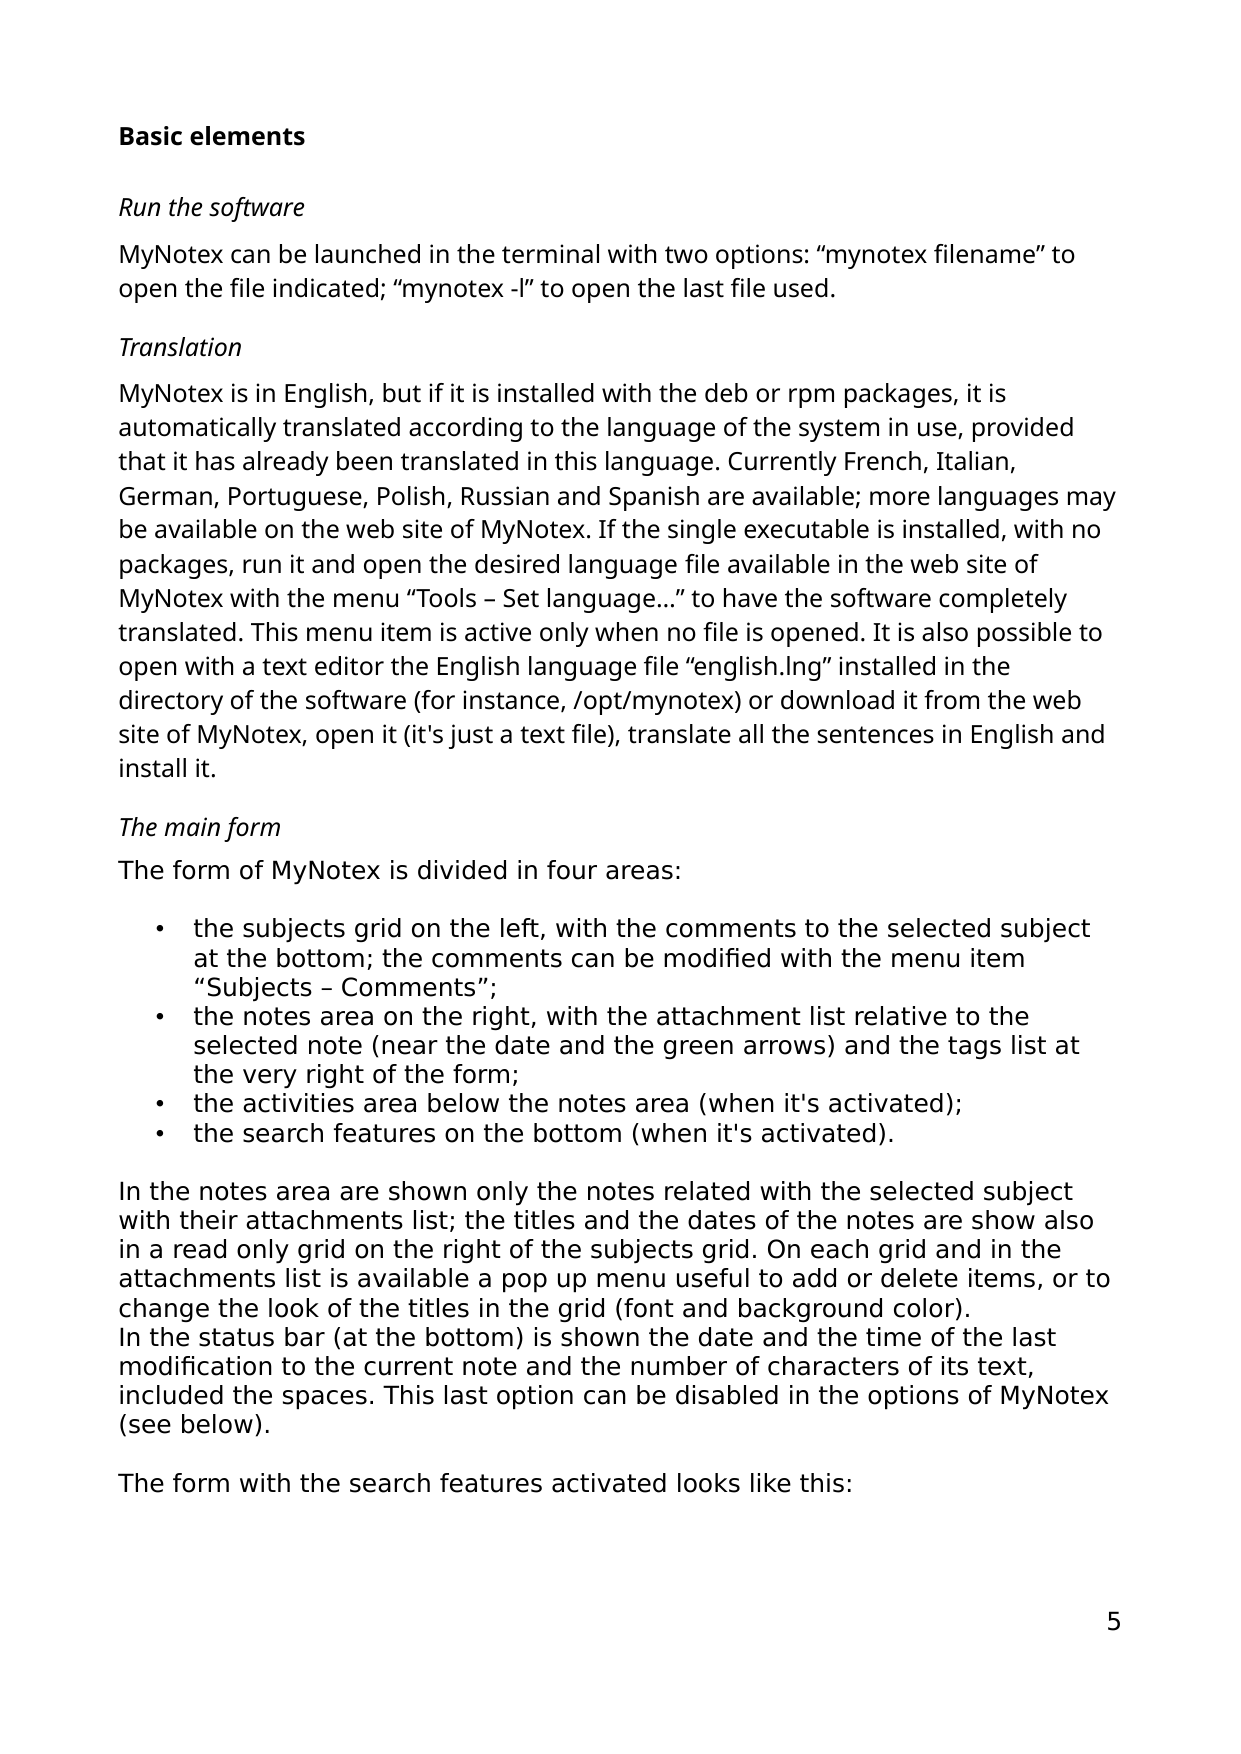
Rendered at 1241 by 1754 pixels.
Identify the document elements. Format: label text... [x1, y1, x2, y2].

text MyNotex can be launched in the terminal with two options: “mynotex filename” to open the file indicated; “mynotex -l” to open the last file used. [118, 236, 1122, 304]
text In the notes area are shown only the notes related with the selected subject with their attachments list; the titles and the dates of the notes are show also in a read only grid on the right of the subjects grid. On each grid and in the attachments list is available a pop up menu useful to add or delete items, or to change the look of the titles in the grid (font and background color). [118, 1177, 1122, 1323]
subtitle The main form [118, 810, 1122, 844]
text The form with the search features activated looks like this: [118, 1469, 1122, 1498]
list the subjects grid on the left, with the comments to the selected subject at the bottom; the comments can be modified with the menu item “Subjects – Comments”; [156, 914, 1122, 1002]
subtitle Translation [118, 329, 1122, 363]
text The form of MyNotex is divided in four areas: [118, 856, 1122, 885]
list the activities area below the notes area (when it's activated); [156, 1089, 1122, 1119]
list the notes area on the right, with the attachment list relative to the selected note (near the date and the green arrows) and the tags list at the very right of the form; [156, 1002, 1122, 1089]
list the search features on the bottom (when it's activated). [156, 1119, 1122, 1148]
text MyNotex is in English, but if it is installed with the deb or rpm packages, it is automatically translated according to the language of the system in use, provided that it has already been translated in this language. Currently French, Italian, German, Portuguese, Polish, Russian and Spanish are available; more languages may be available on the web site of MyNotex. If the single executable is installed, with no packages, run it and open the desired language file available in the web site of MyNotex with the menu “Tools – Set language…” to have the software completely translated. This menu item is active only when no file is opened. It is also possible to open with a text editor the English language file “english.lng” installed in the directory of the software (for instance, /opt/mynotex) or download it from the web site of MyNotex, open it (it's just a text file), translate all the sentences in English and install it. [118, 376, 1122, 785]
text In the status bar (at the bottom) is shown the date and the time of the last modification to the current note and the number of characters of its text, included the spaces. This last option can be disabled in the options of MyNotex (see below). [118, 1323, 1122, 1439]
subtitle Run the software [118, 190, 1122, 224]
subtitle Basic elements [118, 118, 1122, 152]
